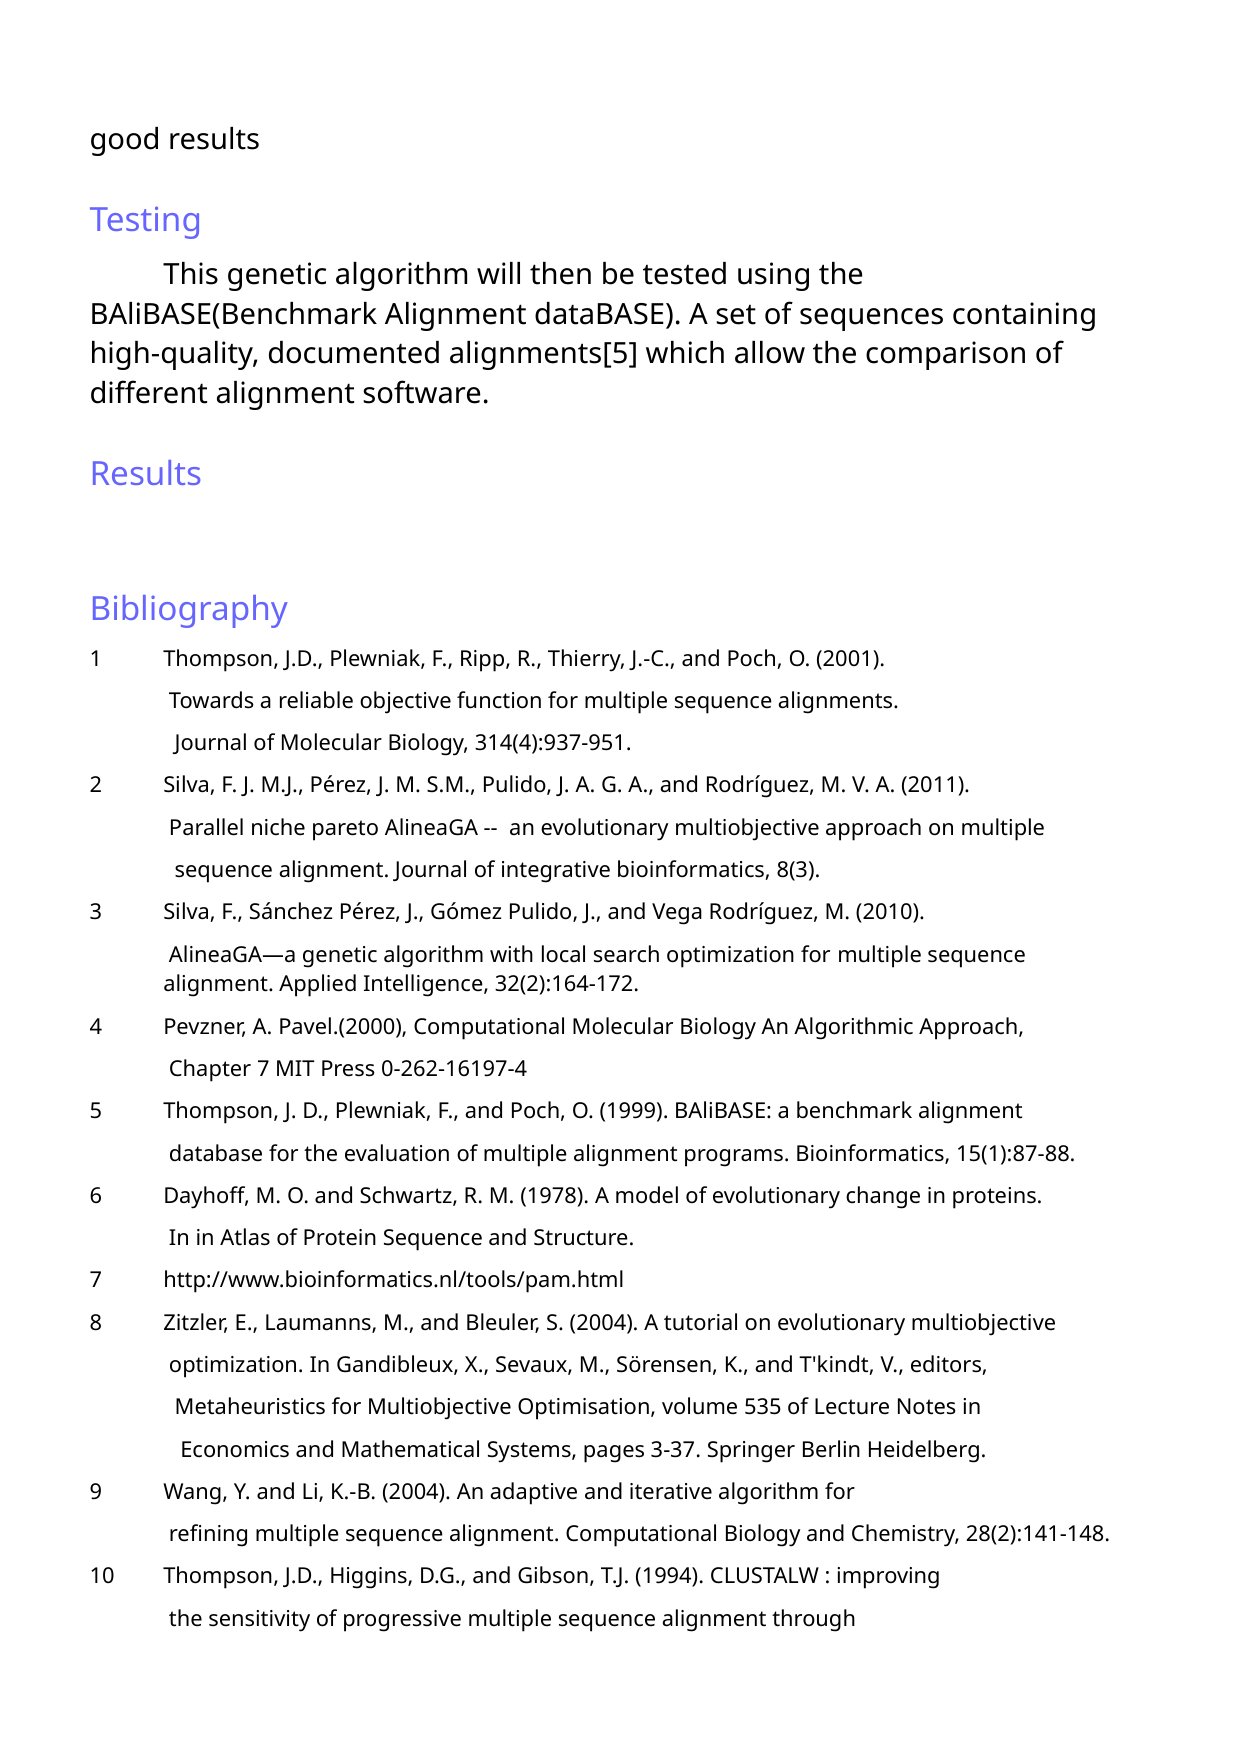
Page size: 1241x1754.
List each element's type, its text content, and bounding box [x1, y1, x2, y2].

text 5 Thompson, J. D., Plewniak, F., and Poch, O. (1999). BAliBASE: a benchmark alignment [89, 1095, 1152, 1125]
subtitle Results [89, 449, 1152, 495]
text Economics and Mathematical Systems, pages 3-37. Springer Berlin Heidelberg. [89, 1433, 1152, 1463]
text optimization. In Gandibleux, X., Sevaux, M., Sörensen, K., and T'kindt, V., editors, [89, 1349, 1152, 1379]
text AlineaGA—a genetic algorithm with local search optimization for multiple sequence alignment. Applied Intelligence, 32(2):164-172. [89, 938, 1152, 998]
text 3 Silva, F., Sánchez Pérez, J., Gómez Pulido, J., and Vega Rodríguez, M. (2010). [89, 896, 1152, 926]
text 6 Dayhoff, M. O. and Schwartz, R. M. (1978). A model of evolutionary change in proteins. [89, 1180, 1152, 1209]
text This genetic algorithm will then be tested using the BAliBASE(Benchmark Alignment dataBASE). A set of sequences containing high-quality, documented alignments[5] which allow the comparison of different alignment software. [89, 253, 1152, 412]
text refining multiple sequence alignment. Computational Biology and Chemistry, 28(2):141-148. [89, 1518, 1152, 1548]
text 10 Thompson, J.D., Higgins, D.G., and Gibson, T.J. (1994). CLUSTALW : improving [89, 1560, 1152, 1590]
text 8 Zitzler, E., Laumanns, M., and Bleuler, S. (2004). A tutorial on evolutionary multiobjective [89, 1307, 1152, 1336]
text good results [89, 118, 1152, 158]
text Chapter 7 MIT Press 0-262-16197-4 [89, 1053, 1152, 1083]
subtitle Testing [89, 195, 1152, 241]
text 2 Silva, F. J. M.J., Pérez, J. M. S.M., Pulido, J. A. G. A., and Rodríguez, M. V. A. (2011). [89, 769, 1152, 799]
text Towards a reliable objective function for multiple sequence alignments. [89, 685, 1152, 714]
text the sensitivity of progressive multiple sequence alignment through [89, 1603, 1152, 1632]
text database for the evaluation of multiple alignment programs. Bioinformatics, 15(1):87-88. [89, 1137, 1152, 1167]
text Metaheuristics for Multiobjective Optimisation, volume 535 of Lecture Notes in [89, 1391, 1152, 1421]
subtitle Bibliography [89, 584, 1152, 630]
text 7 http://www.bioinformatics.nl/tools/pam.html [89, 1264, 1152, 1294]
text Parallel niche pareto AlineaGA -- an evolutionary multiobjective approach on multiple [89, 812, 1152, 841]
text Journal of Molecular Biology, 314(4):937-951. [89, 727, 1152, 757]
text 1 Thompson, J.D., Plewniak, F., Ripp, R., Thierry, J.-C., and Poch, O. (2001). [89, 642, 1152, 672]
text 4 Pevzner, A. Pavel.(2000), Computational Molecular Biology An Algorithmic Approach, [89, 1011, 1152, 1040]
text sequence alignment. Journal of integrative bioinformatics, 8(3). [89, 854, 1152, 884]
text In in Atlas of Protein Sequence and Structure. [89, 1222, 1152, 1252]
text 9 Wang, Y. and Li, K.-B. (2004). An adaptive and iterative algorithm for [89, 1476, 1152, 1506]
